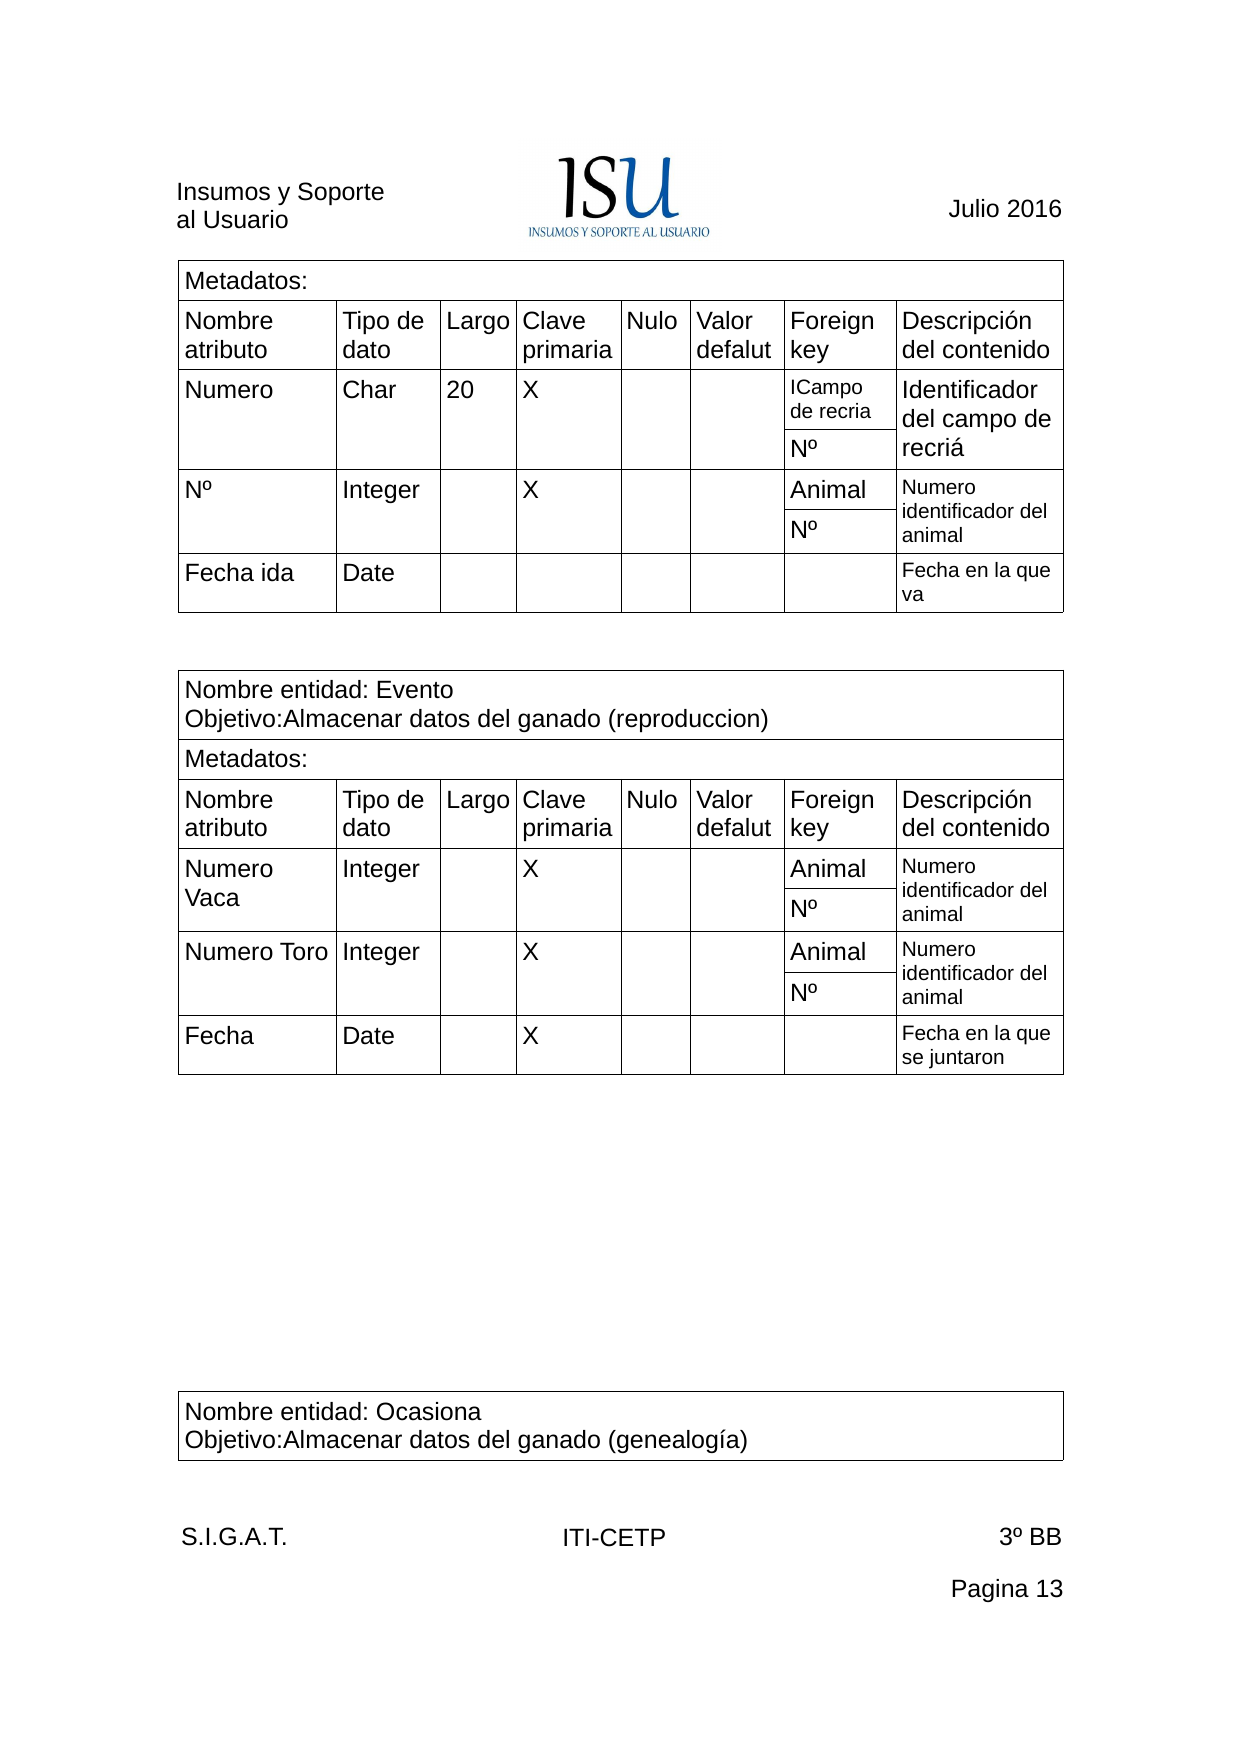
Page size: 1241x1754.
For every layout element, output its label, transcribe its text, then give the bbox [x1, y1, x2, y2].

table_cell [622, 470, 690, 552]
table_cell Animal [785, 470, 896, 509]
table_cell [785, 554, 896, 612]
table_cell X [517, 932, 621, 1015]
table_cell Nº [785, 889, 896, 931]
table_cell Nº [785, 973, 896, 1015]
table_cell Numero identificador del animal [897, 470, 1063, 552]
table_cell Clave primaria [517, 301, 621, 369]
table_cell Nombre atributo [179, 301, 336, 369]
table_cell Animal [785, 849, 896, 888]
table_cell Integer [337, 932, 440, 1015]
table_cell Clave primaria [517, 780, 621, 848]
picture [517, 138, 723, 252]
table_header Fecha [179, 1016, 336, 1074]
table_cell X [517, 470, 621, 552]
table_header [441, 1016, 516, 1074]
table_cell Char [337, 370, 440, 469]
table_cell Foreign key [785, 780, 896, 848]
table_cell Metadatos: [179, 740, 1063, 779]
table_cell Valor defalut [691, 301, 784, 369]
table_cell [622, 554, 690, 612]
table_cell Nulo [622, 780, 690, 848]
table_header Date [337, 1016, 440, 1074]
table_header Fecha en la que se juntaron [897, 1016, 1063, 1074]
table_cell Fecha ida [179, 554, 336, 612]
table_cell Date [337, 554, 440, 612]
table_cell [441, 932, 516, 1015]
table_cell Animal [785, 932, 896, 972]
table_cell Nº [785, 430, 896, 469]
table_cell Largo [441, 780, 516, 848]
table_header [622, 1016, 690, 1074]
table_cell Identificador del campo de recriá [897, 370, 1063, 469]
table_header Nombre entidad: Evento Objetivo:Almacenar datos del ganado (reproduccion) [179, 671, 1063, 738]
table_cell Nombre atributo [179, 780, 336, 848]
table_cell Nº [785, 510, 896, 552]
table_header X [517, 1016, 621, 1074]
table_cell Nulo [622, 301, 690, 369]
table_cell [691, 554, 784, 612]
table_header Nombre entidad: Ocasiona Objetivo:Almacenar datos del ganado (genealogía) [179, 1392, 1063, 1460]
table_cell [517, 554, 621, 612]
table_cell Nº [179, 470, 336, 552]
table_cell Largo [441, 301, 516, 369]
table_cell Descripción del contenido [897, 301, 1063, 369]
table_cell Foreign key [785, 301, 896, 369]
table_cell [441, 554, 516, 612]
table_cell Descripción del contenido [897, 780, 1063, 848]
table_cell [441, 849, 516, 931]
table_cell X [517, 370, 621, 469]
table_cell Valor defalut [691, 780, 784, 848]
table_cell Tipo de dato [337, 780, 440, 848]
table_cell [441, 470, 516, 552]
table_header [691, 1016, 784, 1074]
table_cell [691, 849, 784, 931]
table_cell Metadatos: [179, 261, 1063, 300]
table_cell Numero Toro [179, 932, 336, 1015]
table_cell [622, 849, 690, 931]
table_cell [691, 932, 784, 1015]
table_cell [622, 370, 690, 469]
table_cell Integer [337, 470, 440, 552]
table_header [785, 1016, 896, 1074]
table_cell Numero [179, 370, 336, 469]
table_cell Integer [337, 849, 440, 931]
table_cell X [517, 849, 621, 931]
table_cell Fecha en la que va [897, 554, 1063, 612]
table_cell Tipo de dato [337, 301, 440, 369]
table_cell Numero identificador del animal [897, 932, 1063, 1015]
table_cell [691, 370, 784, 469]
table_cell ICampo de recria [785, 370, 896, 429]
table_cell [691, 470, 784, 552]
table_cell 20 [441, 370, 516, 469]
table_cell [622, 932, 690, 1015]
table_cell Numero Vaca [179, 849, 336, 931]
table_cell Numero identificador del animal [897, 849, 1063, 931]
